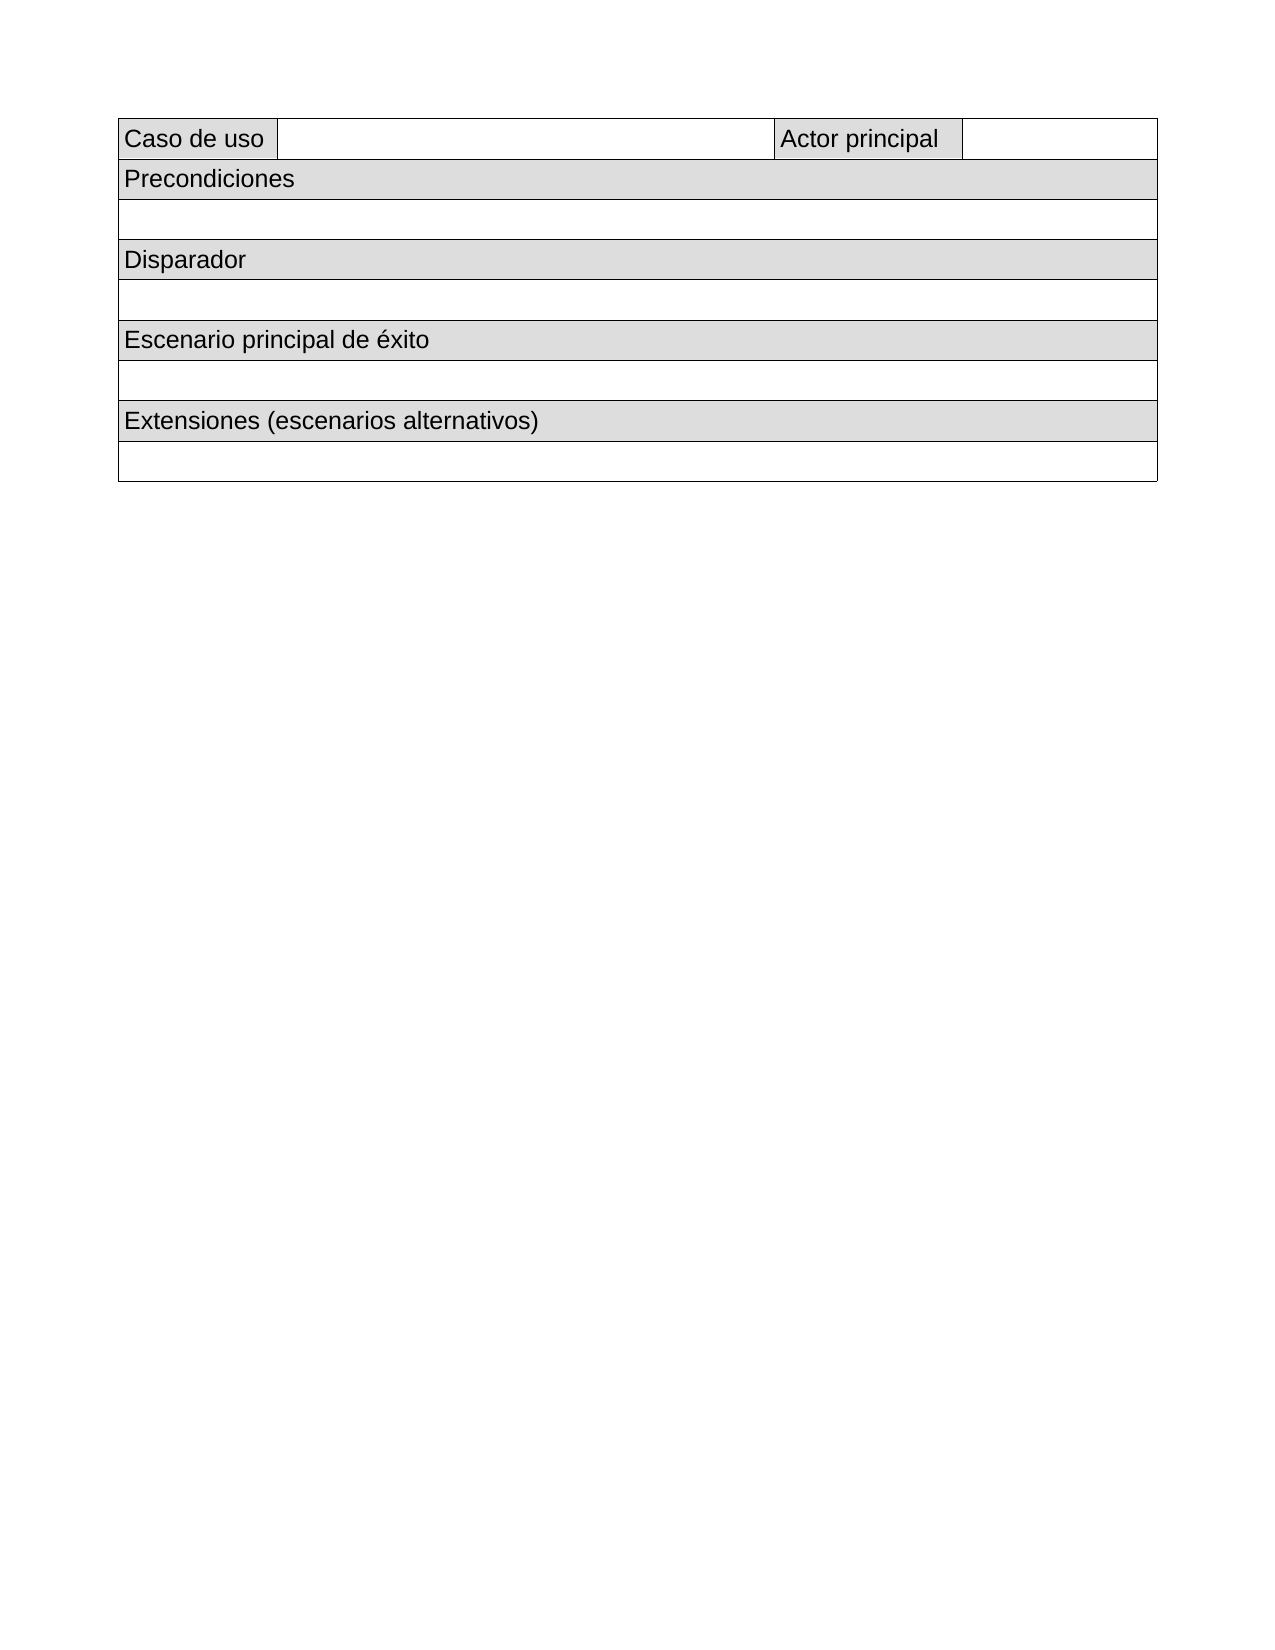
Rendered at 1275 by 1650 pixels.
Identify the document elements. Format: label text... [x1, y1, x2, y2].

table_header [278, 119, 774, 158]
table_cell Precondiciones [119, 160, 1157, 199]
table_cell [119, 200, 1157, 239]
table_cell [119, 280, 1157, 320]
table_header [963, 119, 1157, 158]
table_header Caso de uso [119, 119, 277, 158]
table_cell Extensiones (escenarios alternativos) [119, 401, 1157, 441]
table_cell [119, 361, 1157, 400]
table_cell Escenario principal de éxito [119, 321, 1157, 360]
table_header Actor principal [775, 119, 962, 158]
table_cell Disparador [119, 240, 1157, 279]
table_cell [119, 442, 1157, 481]
